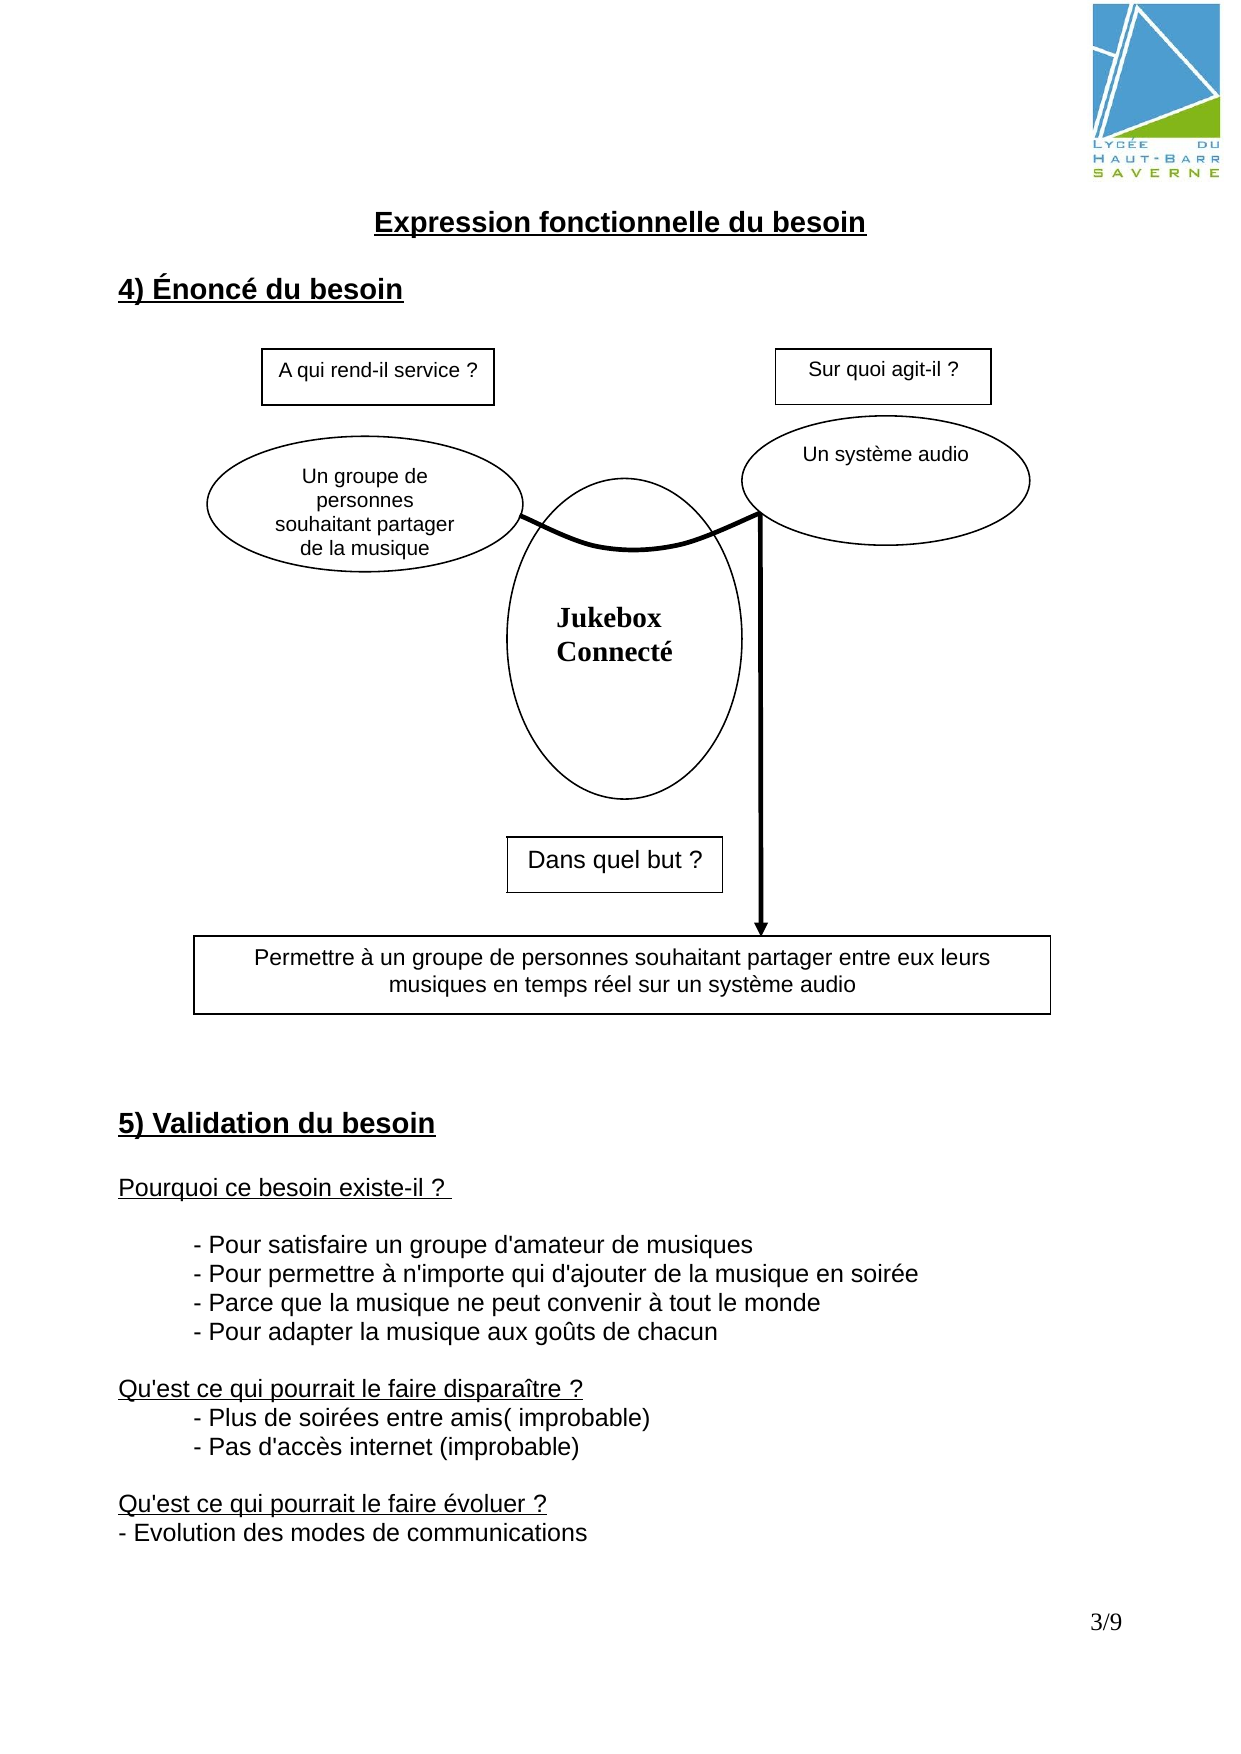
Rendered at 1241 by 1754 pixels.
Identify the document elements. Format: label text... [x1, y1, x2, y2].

text Qu'est ce qui pourrait le faire évoluer ? [118, 1489, 1122, 1518]
text Expression fonctionnelle du besoin [118, 205, 1122, 239]
text Qu'est ce qui pourrait le faire disparaître ? [118, 1374, 1122, 1403]
text - Pour satisfaire un groupe d'amateur de musiques [118, 1231, 1122, 1259]
text Sur quoi agit-il ? [791, 357, 975, 381]
text - Parce que la musique ne peut convenir à tout le monde [118, 1288, 1122, 1317]
text 5) Validation du besoin [118, 1106, 1122, 1139]
picture [1087, 0, 1224, 185]
text - Pour permettre à n'importe qui d'ajouter de la musique en soirée [118, 1259, 1122, 1288]
text A qui rend-il service ? [277, 357, 478, 381]
text Permettre à un groupe de personnes souhaitant partager entre eux leurs musiques en temps réel sur un système audio [210, 944, 1034, 997]
text Dans quel but ? [523, 845, 707, 874]
text Pourquoi ce besoin existe-il ? [118, 1173, 1122, 1202]
text - Pas d'accès internet (improbable) [118, 1432, 1122, 1461]
text 4) Énoncé du besoin [118, 272, 1122, 306]
text - Pour adapter la musique aux goûts de chacun [118, 1317, 1122, 1346]
text - Plus de soirées entre amis( improbable) [118, 1403, 1122, 1432]
text - Evolution des modes de communications [118, 1518, 1122, 1547]
